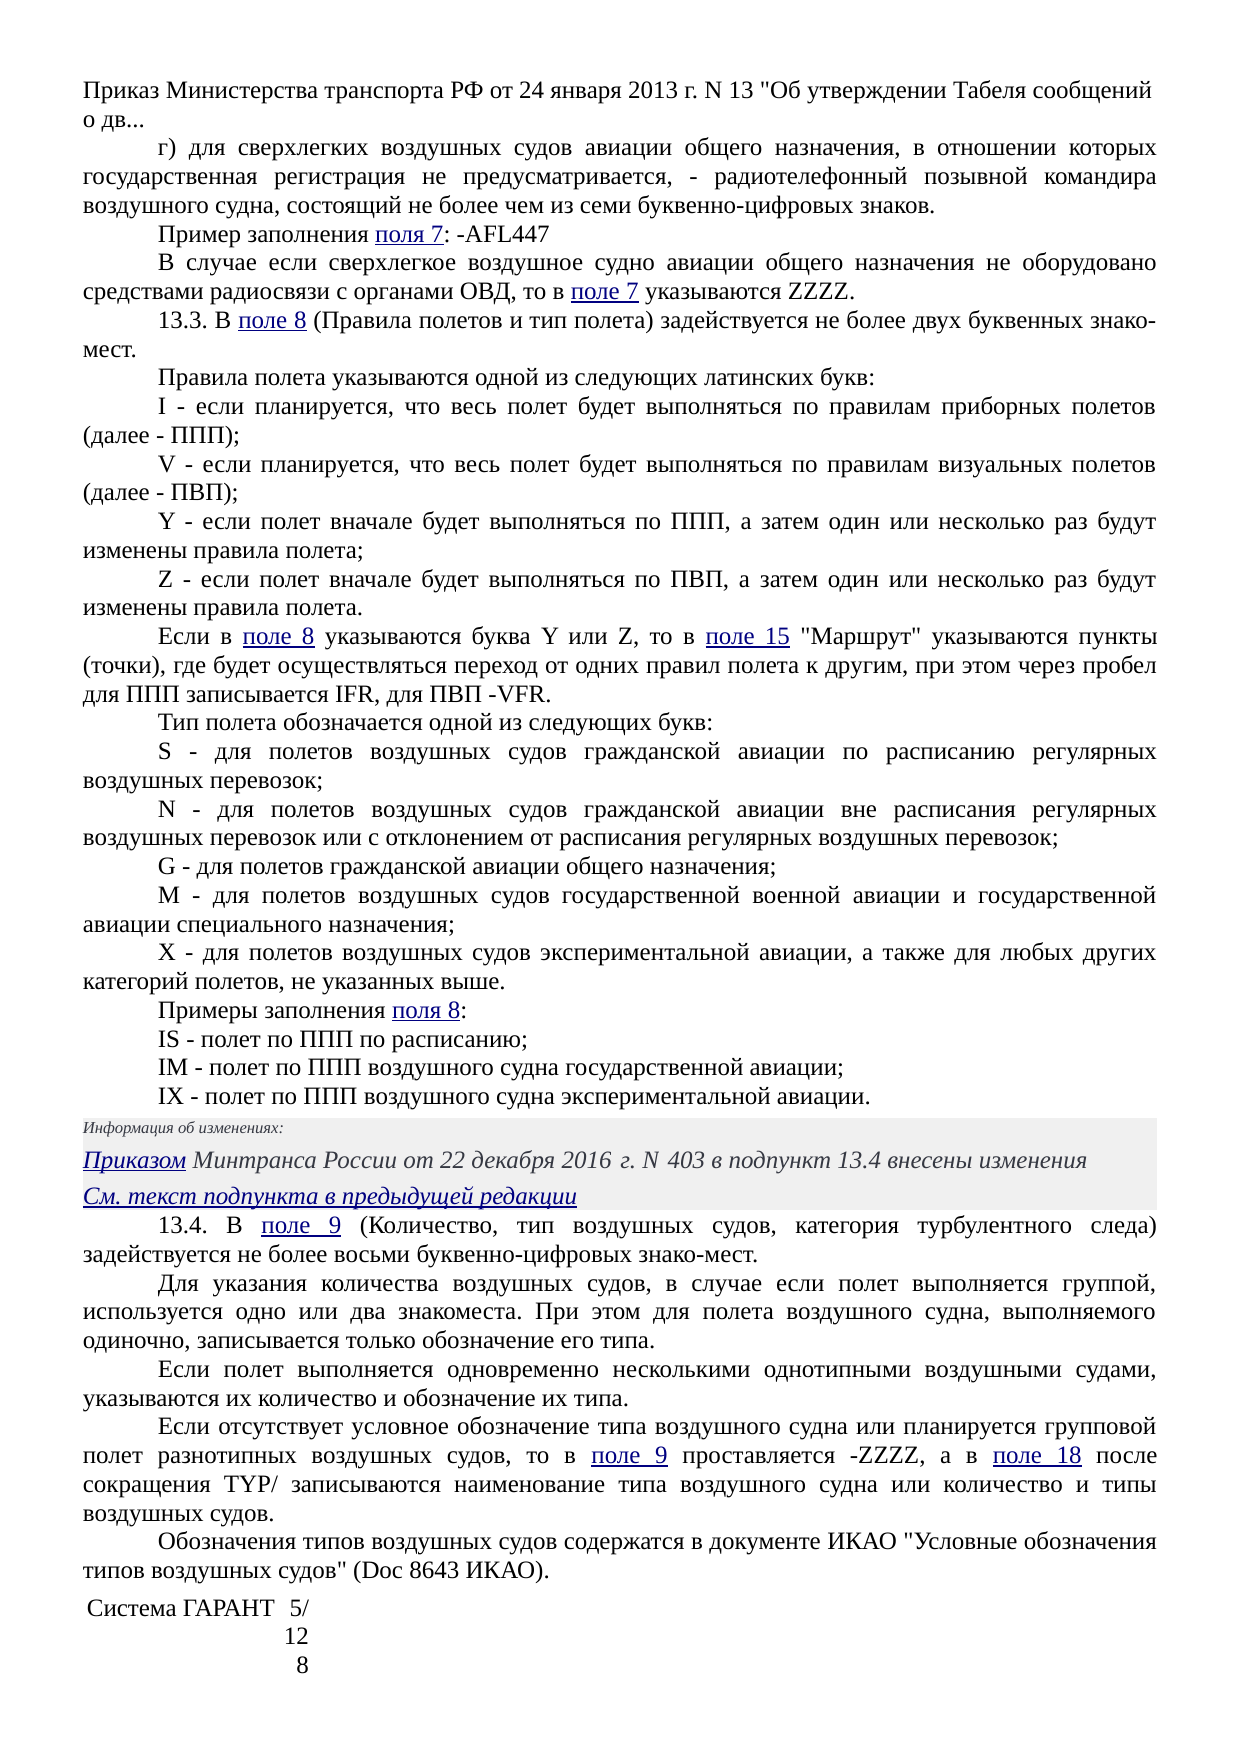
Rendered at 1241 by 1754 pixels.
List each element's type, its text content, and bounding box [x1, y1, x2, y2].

text Пример заполнения поля 7: -AFL447 [83, 219, 1157, 247]
text Примеры заполнения поля 8: [83, 995, 1157, 1024]
text S - для полетов воздушных судов гражданской авиации по расписанию регулярных воздушных перевозок; [83, 736, 1157, 794]
text G - для полетов гражданской авиации общего назначения; [83, 851, 1157, 880]
text Y - если полет вначале будет выполняться по ППП, а затем один или несколько раз будут изменены правила полета; [83, 506, 1157, 564]
text X - для полетов воздушных судов экспериментальной авиации, а также для любых других категорий полетов, не указанных выше. [83, 937, 1157, 995]
text Если в поле 8 указываются буква Y или Z, то в поле 15 "Маршрут" указываются пункты (точки), где будет осуществляться переход от одних правил полета к другим, при этом через пробел для ППП записывается IFR, для ПВП -VFR. [83, 621, 1157, 707]
text Тип полета обозначается одной из следующих букв: [83, 707, 1157, 736]
text Приказом Минтранса России от 22 декабря 2016 г. N 403 в подпункт 13.4 внесены изменения [1090, 1145, 1157, 1173]
text Для указания количества воздушных судов, в случае если полет выполняется группой, используется одно или два знакоместа. При этом для полета воздушного судна, выполняемого одиночно, записывается только обозначение его типа. [83, 1268, 1157, 1354]
text IS - полет по ППП по расписанию; [83, 1024, 1157, 1052]
text См. текст подпункта в предыдущей редакции [579, 1181, 1157, 1210]
text V - если планируется, что весь полет будет выполняться по правилам визуальных полетов (далее - ПВП); [83, 449, 1157, 506]
text Если полет выполняется одновременно несколькими однотипными воздушными судами, указываются их количество и обозначение их типа. [83, 1354, 1157, 1411]
text IM - полет по ППП воздушного судна государственной авиации; [83, 1052, 1157, 1081]
text N - для полетов воздушных судов гражданской авиации вне расписания регулярных воздушных перевозок или с отклонением от расписания регулярных воздушных перевозок; [83, 794, 1157, 851]
text 13.3. В поле 8 (Правила полетов и тип полета) задействуется не более двух буквенных знако-мест. [83, 305, 1157, 362]
text В случае если сверхлегкое воздушное судно авиации общего назначения не оборудовано средствами радиосвязи с органами ОВД, то в поле 7 указываются ZZZZ. [83, 247, 1157, 305]
text Правила полета указываются одной из следующих латинских букв: [83, 362, 1157, 391]
text M - для полетов воздушных судов государственной военной авиации и государственной авиации специального назначения; [83, 880, 1157, 937]
text I - если планируется, что весь полет будет выполняться по правилам приборных полетов (далее - ППП); [83, 391, 1157, 449]
text IX - полет по ППП воздушного судна экспериментальной авиации. [83, 1081, 1157, 1110]
text Z - если полет вначале будет выполняться по ПВП, а затем один или несколько раз будут изменены правила полета. [83, 564, 1157, 621]
text 13.4. В поле 9 (Количество, тип воздушных судов, категория турбулентного следа) задействуется не более восьми буквенно-цифровых знако-мест. [83, 1210, 1157, 1268]
text Обозначения типов воздушных судов содержатся в документе ИКАО "Условные обозначения типов воздушных судов" (Doc 8643 ИКАО). [83, 1526, 1157, 1584]
text г) для сверхлегких воздушных судов авиации общего назначения, в отношении которых государственная регистрация не предусматривается, - радиотелефонный позывной командира воздушного судна, состоящий не более чем из семи буквенно-цифровых знаков. [83, 132, 1157, 219]
text Информация об изменениях: [286, 1118, 1157, 1137]
text Если отсутствует условное обозначение типа воздушного судна или планируется групповой полет разнотипных воздушных судов, то в поле 9 проставляется -ZZZZ, а в поле 18 после сокращения TYP/ записываются наименование типа воздушного судна или количество и типы воздушных судов. [83, 1411, 1157, 1526]
